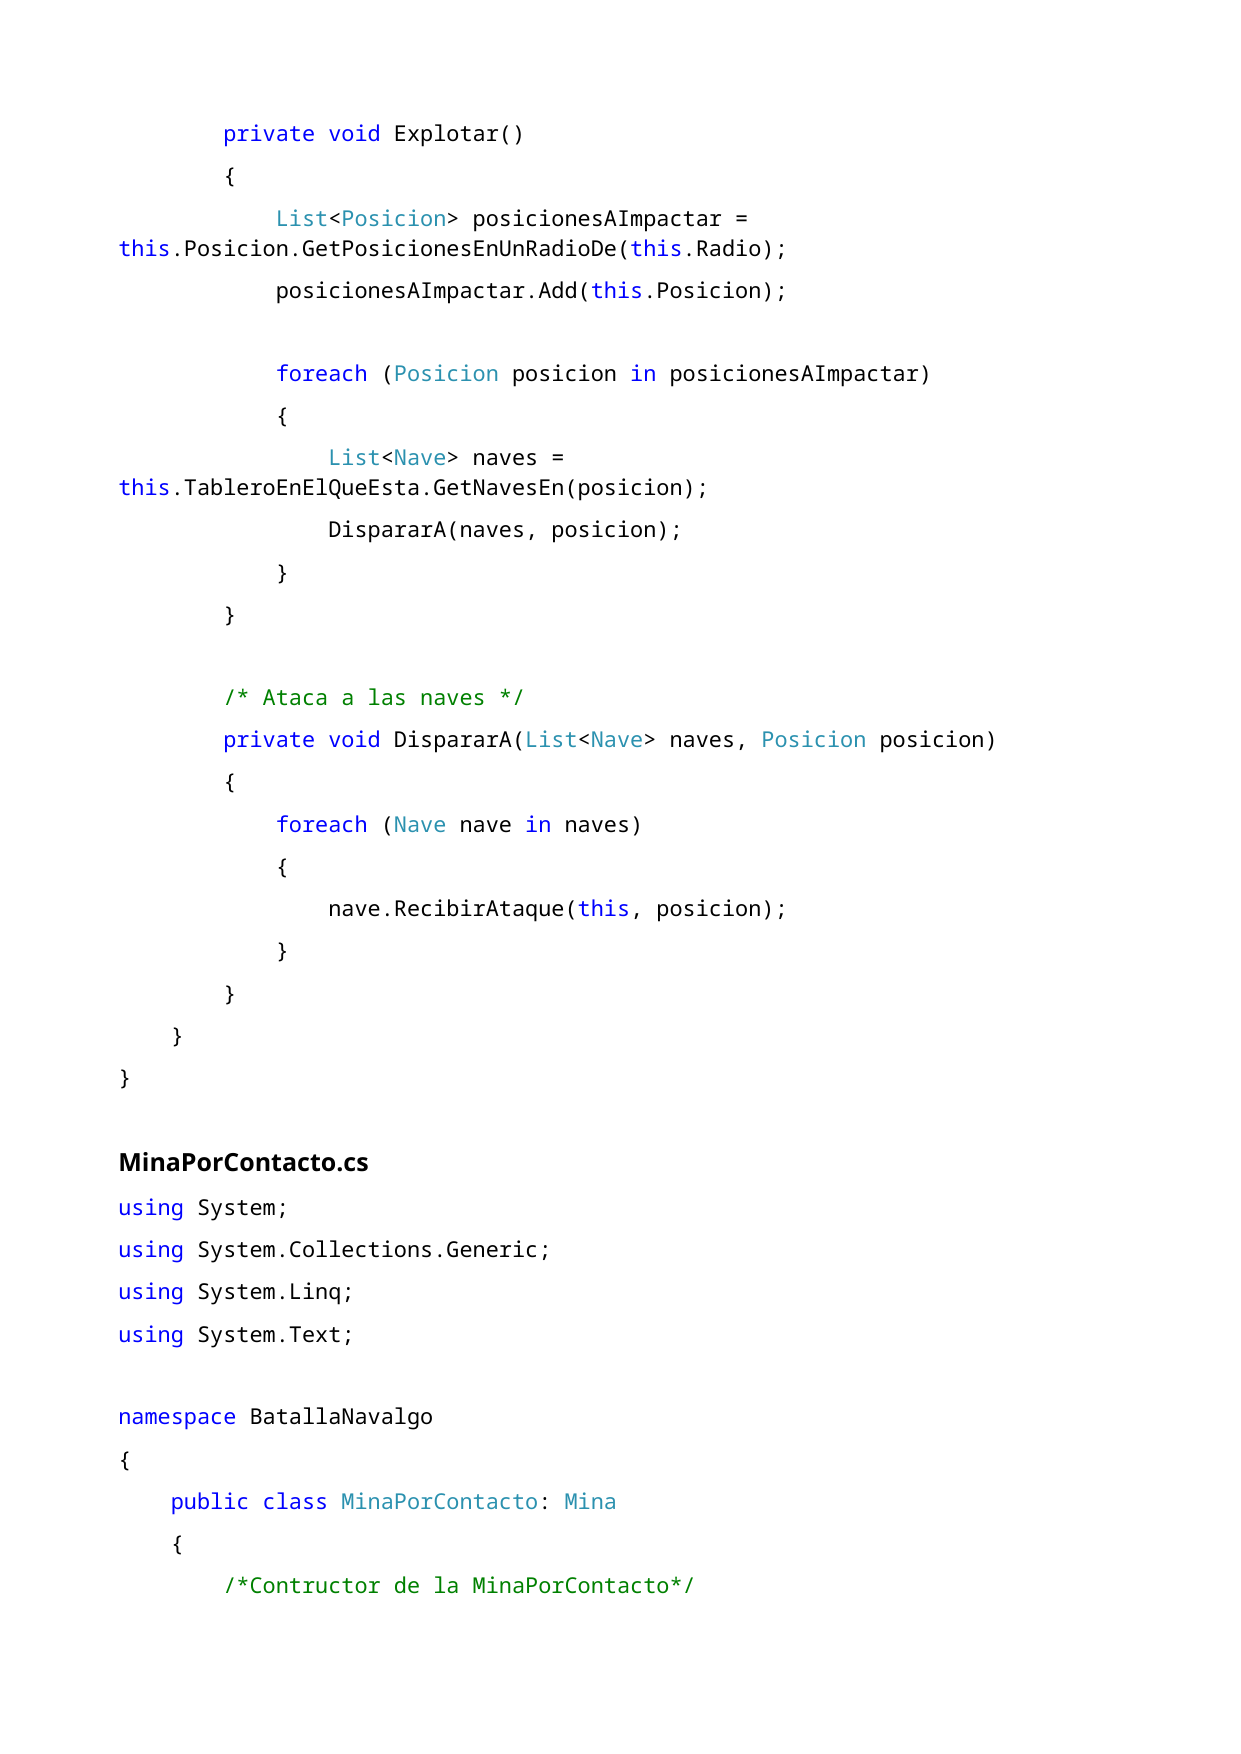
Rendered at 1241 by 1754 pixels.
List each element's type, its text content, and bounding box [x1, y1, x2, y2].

text /*Contructor de la MinaPorContacto*/ [118, 1571, 1122, 1600]
text using System.Collections.Generic; [118, 1234, 1122, 1264]
text MinaPorContacto.cs [118, 1145, 1122, 1179]
text List<Nave> naves = this.TableroEnElQueEsta.GetNavesEn(posicion); [118, 442, 1122, 502]
text using System.Linq; [118, 1276, 1122, 1306]
text using System.Text; [118, 1318, 1122, 1348]
text private void DispararA(List<Nave> naves, Posicion posicion) [118, 724, 1122, 754]
text } [118, 1020, 1122, 1050]
text private void Explotar() [118, 118, 1122, 148]
text } [118, 1062, 1122, 1092]
text } [118, 599, 1122, 629]
text using System; [118, 1192, 1122, 1221]
text { [118, 1444, 1122, 1473]
text { [118, 766, 1122, 796]
text } [118, 978, 1122, 1007]
text } [118, 557, 1122, 586]
text { [118, 400, 1122, 430]
text { [118, 160, 1122, 190]
text } [118, 935, 1122, 965]
text public class MinaPorContacto: Mina [118, 1486, 1122, 1516]
text posicionesAImpactar.Add(this.Posicion); [118, 275, 1122, 304]
text { [118, 1528, 1122, 1558]
text DispararA(naves, posicion); [118, 514, 1122, 544]
text /* Ataca a las naves */ [118, 682, 1122, 711]
text { [118, 851, 1122, 881]
text nave.RecibirAtaque(this, posicion); [118, 893, 1122, 923]
text foreach (Posicion posicion in posicionesAImpactar) [118, 358, 1122, 387]
text List<Posicion> posicionesAImpactar = this.Posicion.GetPosicionesEnUnRadioDe(this.Radio); [118, 203, 1122, 262]
text foreach (Nave nave in naves) [118, 808, 1122, 838]
text namespace BatallaNavalgo [118, 1401, 1122, 1431]
